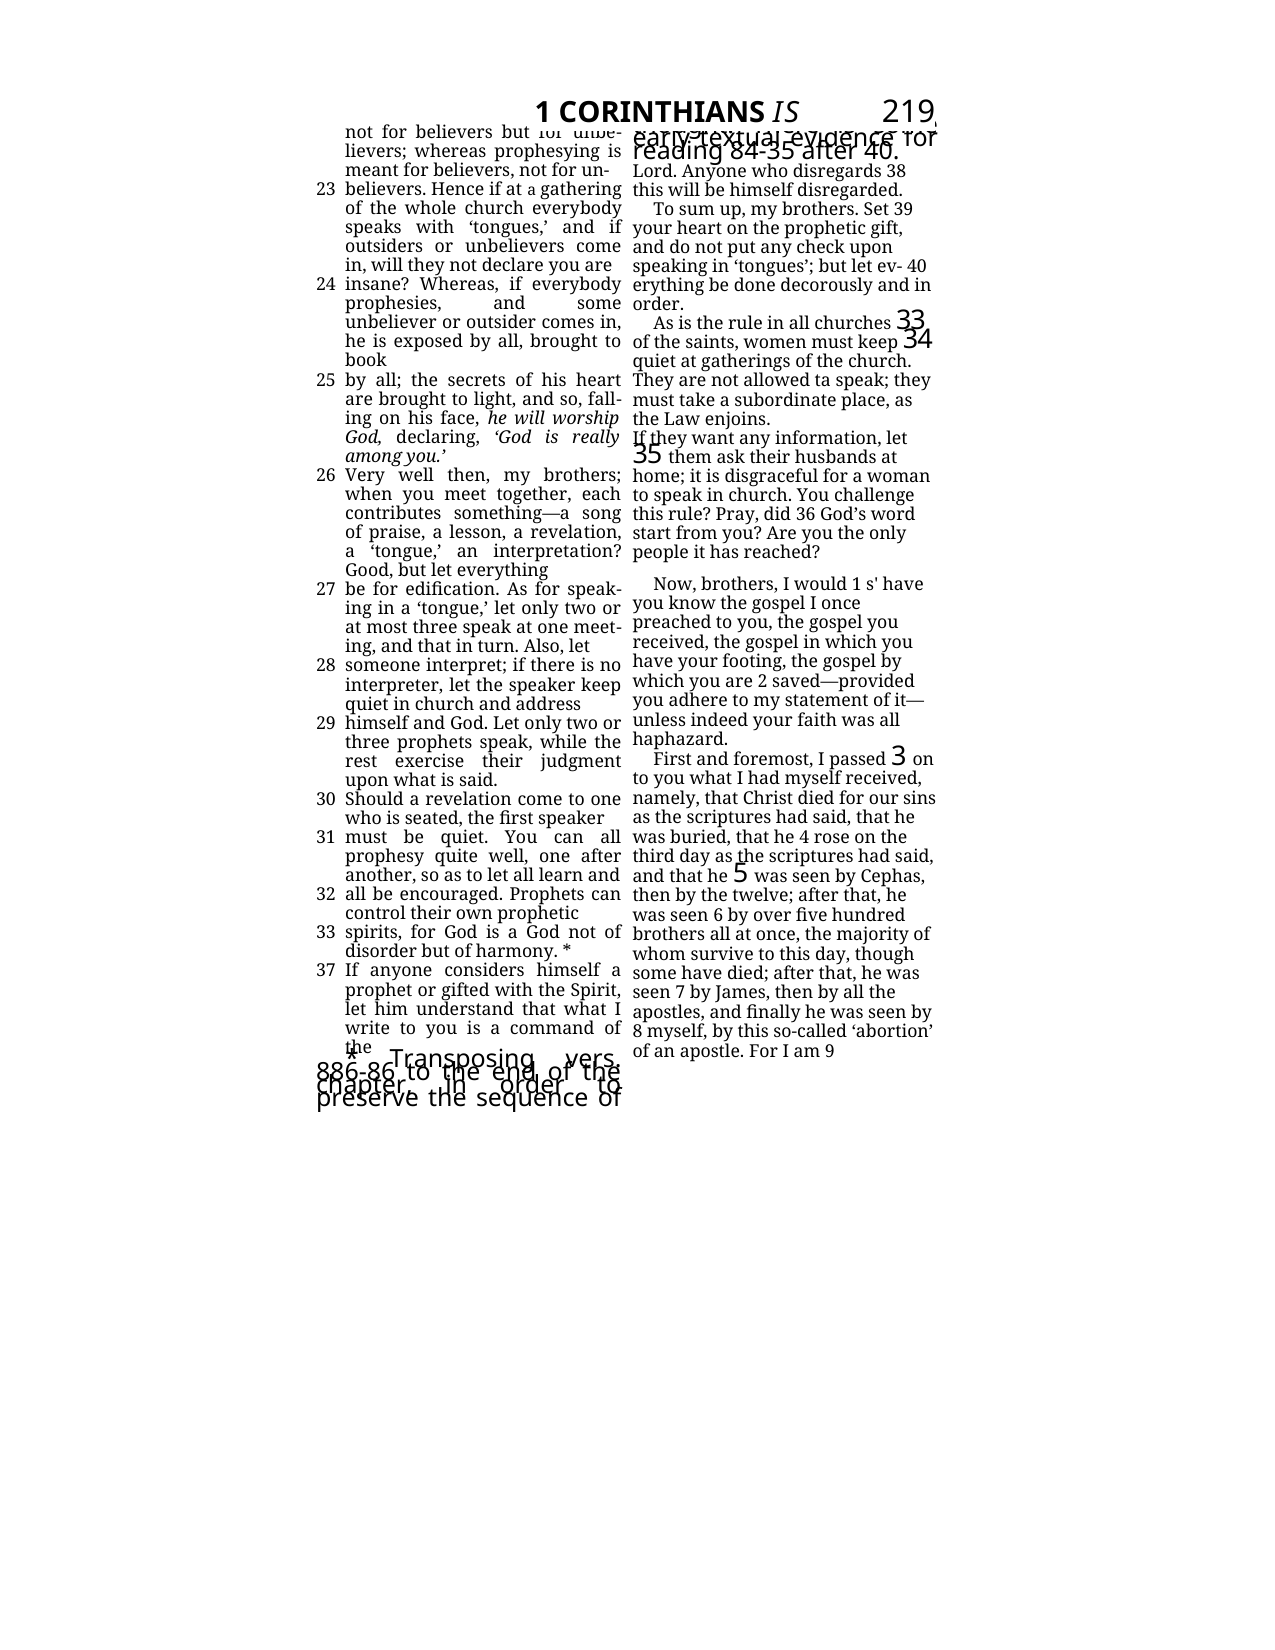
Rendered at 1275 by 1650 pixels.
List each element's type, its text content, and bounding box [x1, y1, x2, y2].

text Lord. Anyone who disregards 38 this will be himself disregarded. [632, 162, 938, 200]
list If anyone considers himself a prophet or gifted with the Spirit, let him understand that what I write to you is a command of the [316, 962, 622, 1057]
list be for edification. As for speak­ing in a ‘tongue,’ let only two or at most three speak at one meet­ing, and that in turn. Also, let [316, 580, 622, 657]
list all be encouraged. Prophets can control their own prophetic [316, 885, 622, 923]
list Should a revelation come to one who is seated, the first speaker [316, 790, 622, 828]
text * Transposing vers. 886-86 to the end of the chapter, in order to preserve the sequence of thought. There is some early textual evidence for reading 84-35 after 40. [712, 123, 938, 162]
list insane? Whereas, if everybody prophesies, and some unbeliever or outsider comes in, he is ex­posed by all, brought to book [316, 275, 622, 371]
list believers. Hence if at a gather­ing of the whole church every­body speaks with ‘tongues,’ and if outsiders or unbelievers come in, will they not declare you are [316, 180, 622, 275]
text not for believers but for unbe­lievers; whereas prophesying is meant for believers, not for un- [345, 123, 622, 180]
text * Transposing vers. 886-86 to the end of the chapter, in order to preserve the sequence of thought. There is some early textual evidence for reading 84-35 after 40. [509, 1057, 622, 1109]
text Now, brothers, I would 1 s' have you know the gospel I once preached to you, the gospel you received, the gospel in which you have your footing, the gospel by which you are 2 saved—provided you adhere to my statement of it—unless in­deed your faith was all hap­hazard. [632, 574, 938, 750]
list Very well then, my brothers; when you meet together, each contributes something—a song of praise, a lesson, a revela­tion, a ‘tongue,’ an interpreta­tion? Good, but let everything [316, 466, 622, 580]
text As is the rule in all churches 33 of the saints, women must keep 34 quiet at gatherings of the church. They are not allowed ta speak; they must take a subordi­nate place, as the Law enjoins. [632, 314, 938, 429]
text If they want any information, let 35 them ask their husbands at home; it is disgraceful for a woman to speak in church. You challenge this rule? Pray, did 36 God’s word start from you? Are you the only people it has reached? [632, 429, 938, 562]
list by all; the secrets of his heart are brought to light, and so, fall­ing on his face, he will worship God, declaring, ‘God is really among you.’ [316, 371, 622, 466]
list must be quiet. You can all prophesy quite well, one after another, so as to let all learn and [316, 828, 622, 885]
text First and foremost, I passed 3 on to you what I had myself re­ceived, namely, that Christ died for our sins as the scriptures had said, that he was buried, that he 4 rose on the third day as the scriptures had said, and that he 5 was seen by Cephas, then by the twelve; after that, he was seen 6 by over five hundred brothers all at once, the majority of whom survive to this day, though some have died; after that, he was seen 7 by James, then by all the apos­tles, and finally he was seen by 8 myself, by this so-called ‘abor­tion’ of an apostle. For I am 9 [632, 750, 938, 1061]
list someone interpret; if there is no interpreter, let the speaker keep quiet in church and address [316, 657, 622, 714]
text * Transposing vers. 886-86 to the end of the chapter, in order to preserve the sequence of thought. There is some early textual evidence for reading 84-35 after 40. [316, 1057, 513, 1109]
list spirits, for God is a God not of disorder but of harmony. * [316, 923, 622, 962]
text To sum up, my brothers. Set 39 your heart on the prophetic gift, and do not put any check upon speaking in ‘tongues’; but let ev- 40 erything be done decorously and in order. [632, 200, 938, 314]
list himself and God. Let only two or three prophets speak, while the rest exercise their judgment upon what is said. [316, 714, 622, 790]
